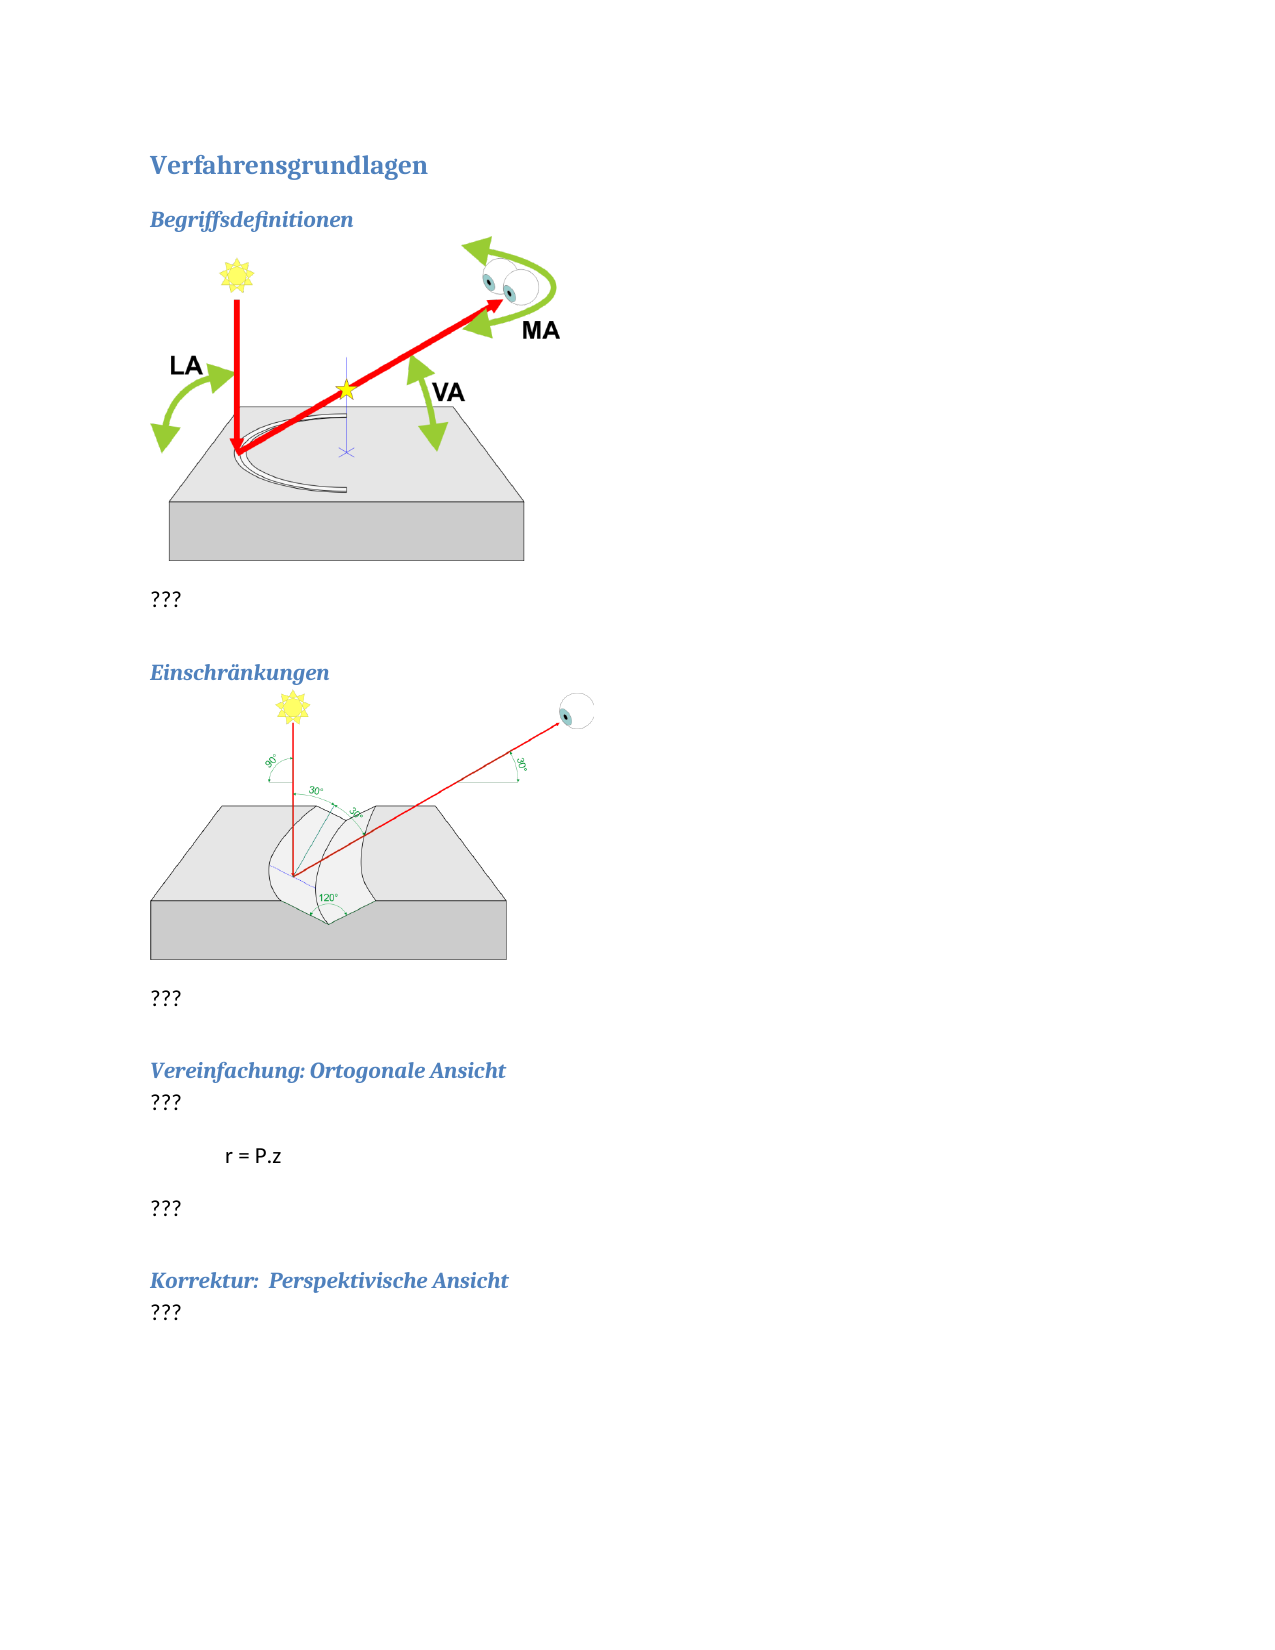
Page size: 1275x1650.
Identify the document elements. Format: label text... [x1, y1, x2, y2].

subtitle Korrektur: Perspektivische Ansicht [150, 1268, 1125, 1295]
text ??? [150, 585, 1125, 613]
text ??? [150, 1194, 1125, 1222]
text r = P.z [150, 1141, 1125, 1169]
text ??? [150, 1088, 1125, 1116]
text ??? [150, 984, 1125, 1012]
text ??? [150, 1298, 1125, 1327]
subtitle Vereinfachung: Ortogonale Ansicht [150, 1058, 1125, 1084]
subtitle Begriffsdefinitionen [150, 207, 1125, 233]
subtitle Einschränkungen [150, 659, 1125, 686]
subtitle Verfahrensgrundlagen [150, 150, 1125, 181]
